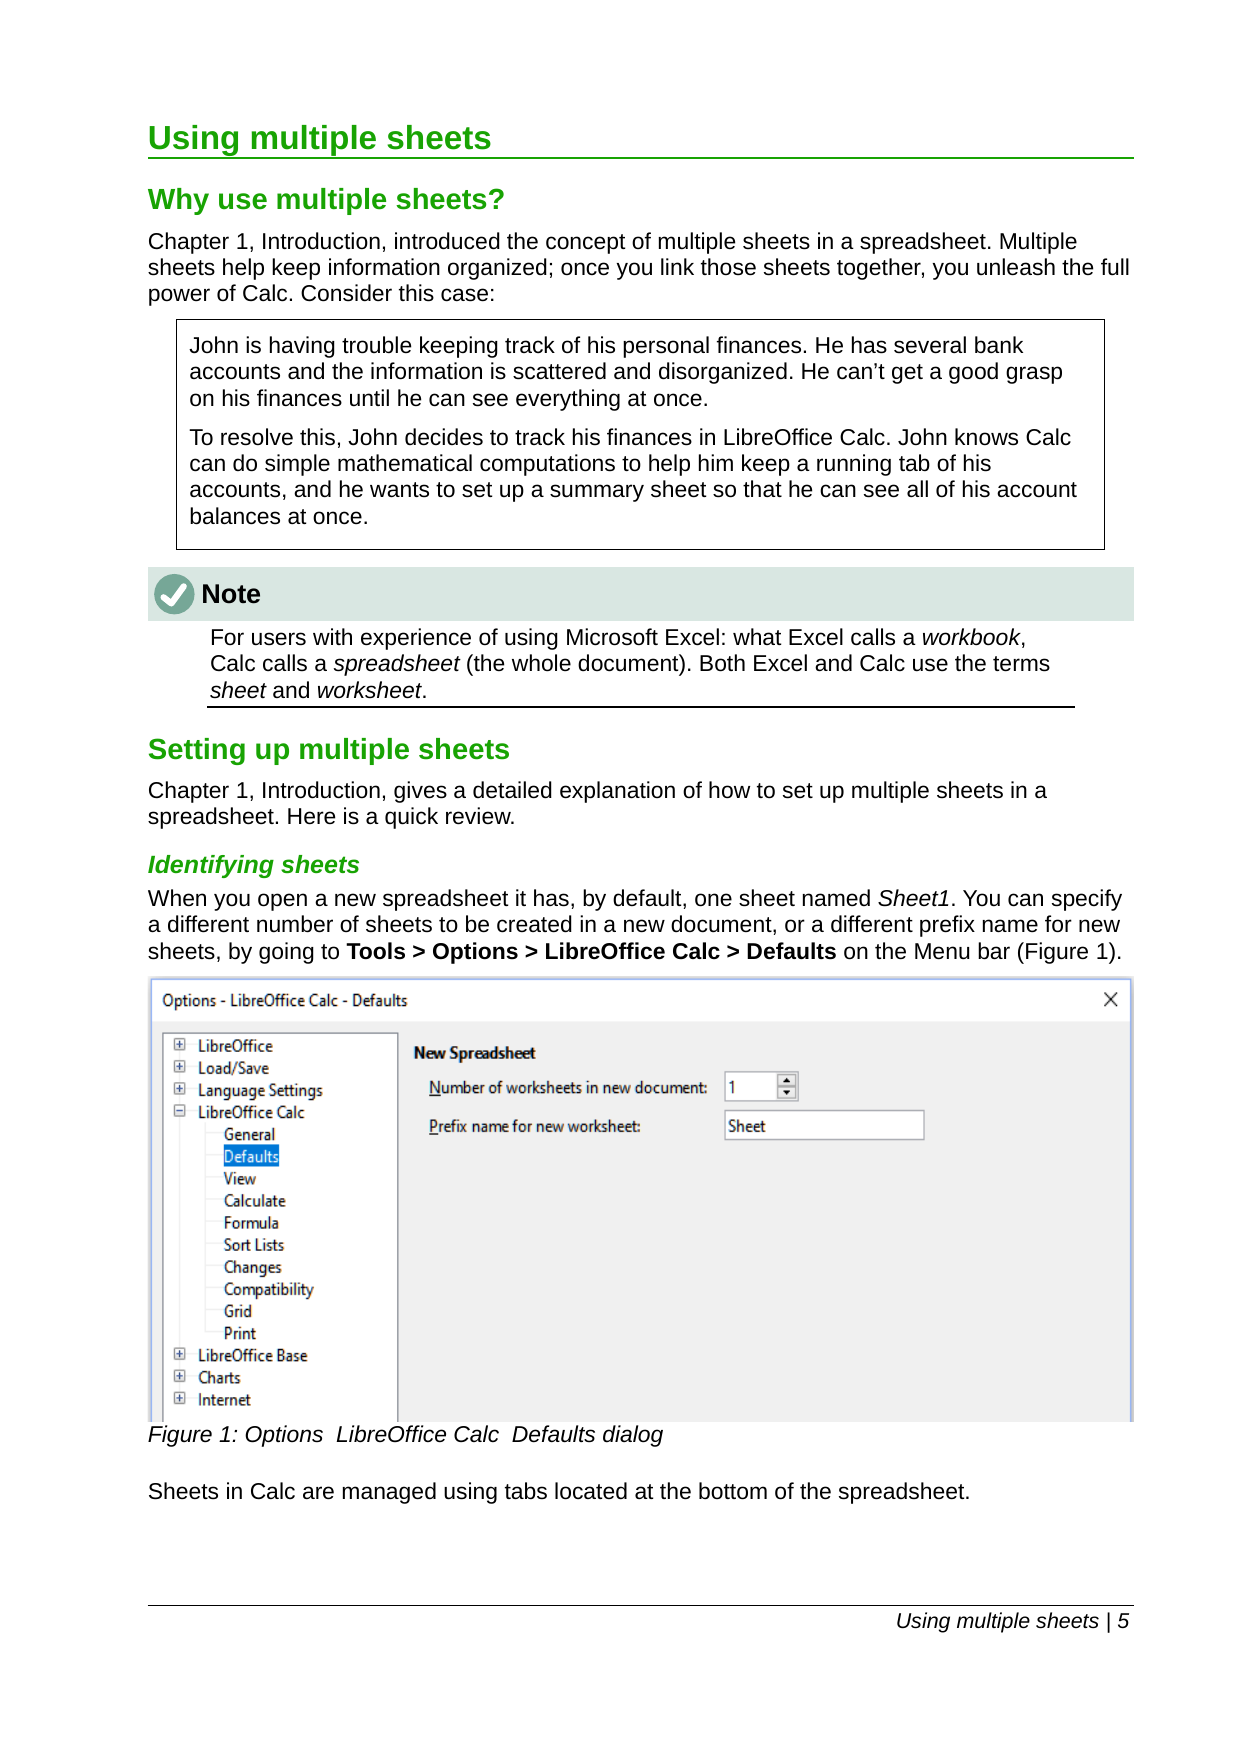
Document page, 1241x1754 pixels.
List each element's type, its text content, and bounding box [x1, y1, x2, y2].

text To resolve this, John decides to track his finances in LibreOffice Calc. John knows Calc can do simple mathematical computations to help him keep a running tab of his accounts, and he wants to set up a summary sheet so that he can see all of his account balances at once. [189, 423, 1092, 529]
subtitle Setting up multiple sheets [148, 732, 1134, 765]
subtitle Note [148, 567, 1134, 621]
text For users with experience of using Microsoft Excel: what Excel calls a workbook, Calc calls a spreadsheet (the whole document). Both Excel and Calc use the terms sheet and worksheet. [207, 621, 1075, 706]
text Chapter 1, Introduction, introduced the concept of multiple sheets in a spreadsheet. Multiple sheets help keep information organized; once you link those sheets together, you unleash the full power of Calc. Consider this case: [148, 228, 1134, 307]
text When you open a new spreadsheet it has, by default, one sheet named Sheet1. You can specify a different number of sheets to be created in a new document, or a different prefix name for new sheets, by going to Tools > Options > LibreOffice Calc > Defaults on the Menu bar (Figure 1). [148, 885, 1134, 964]
subtitle Why use multiple sheets? [148, 182, 1134, 216]
subtitle Identifying sheets [148, 850, 1134, 879]
text Figure 1: Options LibreOffice Calc Defaults dialog [148, 1422, 1134, 1448]
subtitle Using multiple sheets [148, 118, 1134, 157]
text Sheets in Calc are managed using tabs located at the bottom of the spreadsheet. [148, 1478, 1134, 1504]
text Chapter 1, Introduction, gives a detailed explanation of how to set up multiple sheets in a spreadsheet. Here is a quick review. [148, 777, 1134, 830]
picture [147, 976, 1134, 1422]
text John is having trouble keeping track of his personal finances. He has several bank accounts and the information is scattered and disorganized. He can’t get a good grasp on his finances until he can see everything at once. [189, 332, 1092, 411]
